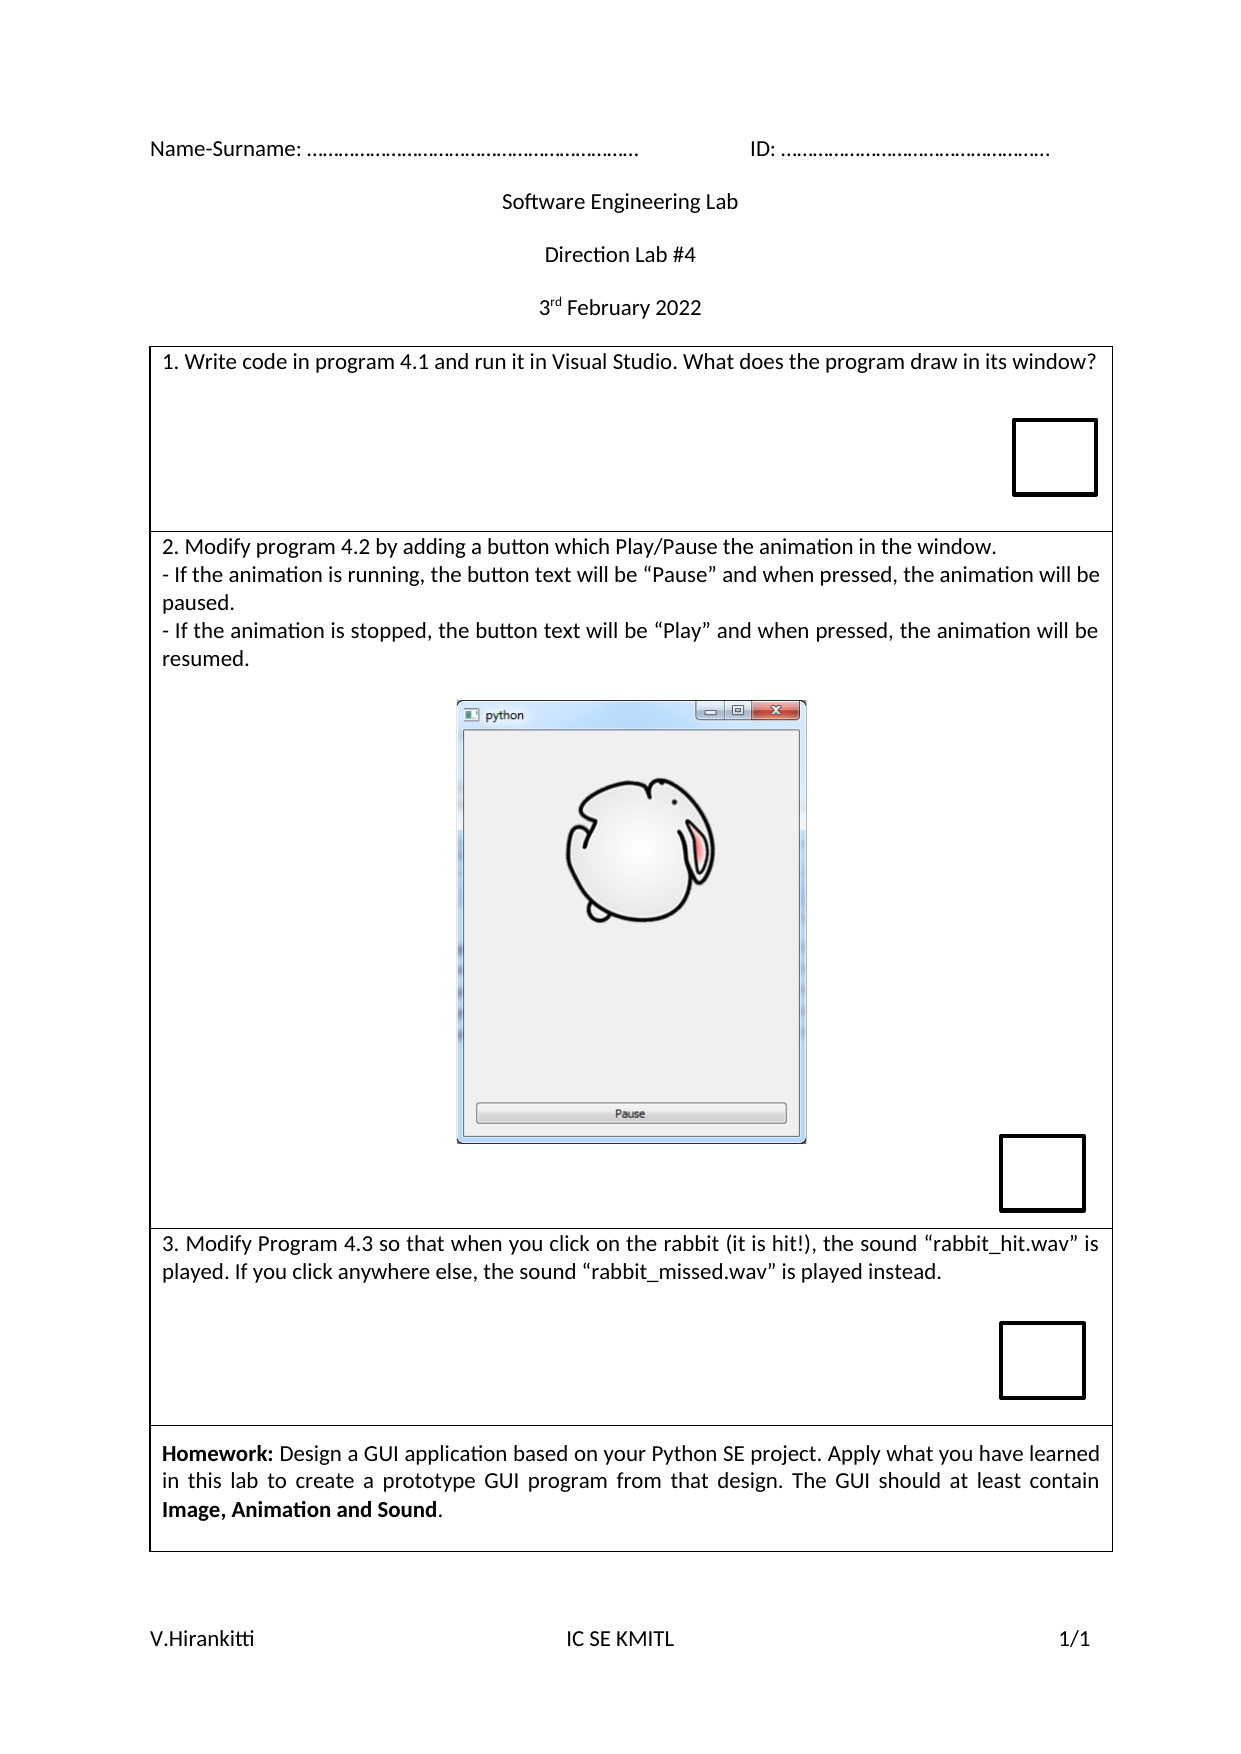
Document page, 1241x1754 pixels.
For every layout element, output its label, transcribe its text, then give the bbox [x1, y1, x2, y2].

table_cell Homework: Design a GUI application based on your Python SE project. Apply what you have learned in this lab to create a prototype GUI program from that design. The GUI should at least contain Image, Animation and Sound. [151, 1426, 1112, 1551]
table_header 1. Write code in program 4.1 and run it in Visual Studio. What does the program draw in its window? [151, 347, 1112, 531]
subtitle 3rd February 2022 [150, 293, 1090, 321]
subtitle Software Engineering Lab [150, 187, 1090, 215]
subtitle Name-Surname: ……………………………………………………… ID: …………………………………………… [150, 133, 1090, 162]
picture [456, 700, 807, 1144]
table_cell 2. Modify program 4.2 by adding a button which Play/Pause the animation in the window. - If the animation is running, the button text will be “Pause” and when pressed, the animation will be paused. - If the animation is stopped, the button text will be “Play” and when pressed, the animation will be resumed. [151, 532, 1112, 1228]
subtitle Direction Lab #4 [150, 240, 1090, 268]
table_cell 3. Modify Program 4.3 so that when you click on the rabbit (it is hit!), the sound “rabbit_hit.wav” is played. If you click anywhere else, the sound “rabbit_missed.wav” is played instead. [151, 1229, 1112, 1425]
